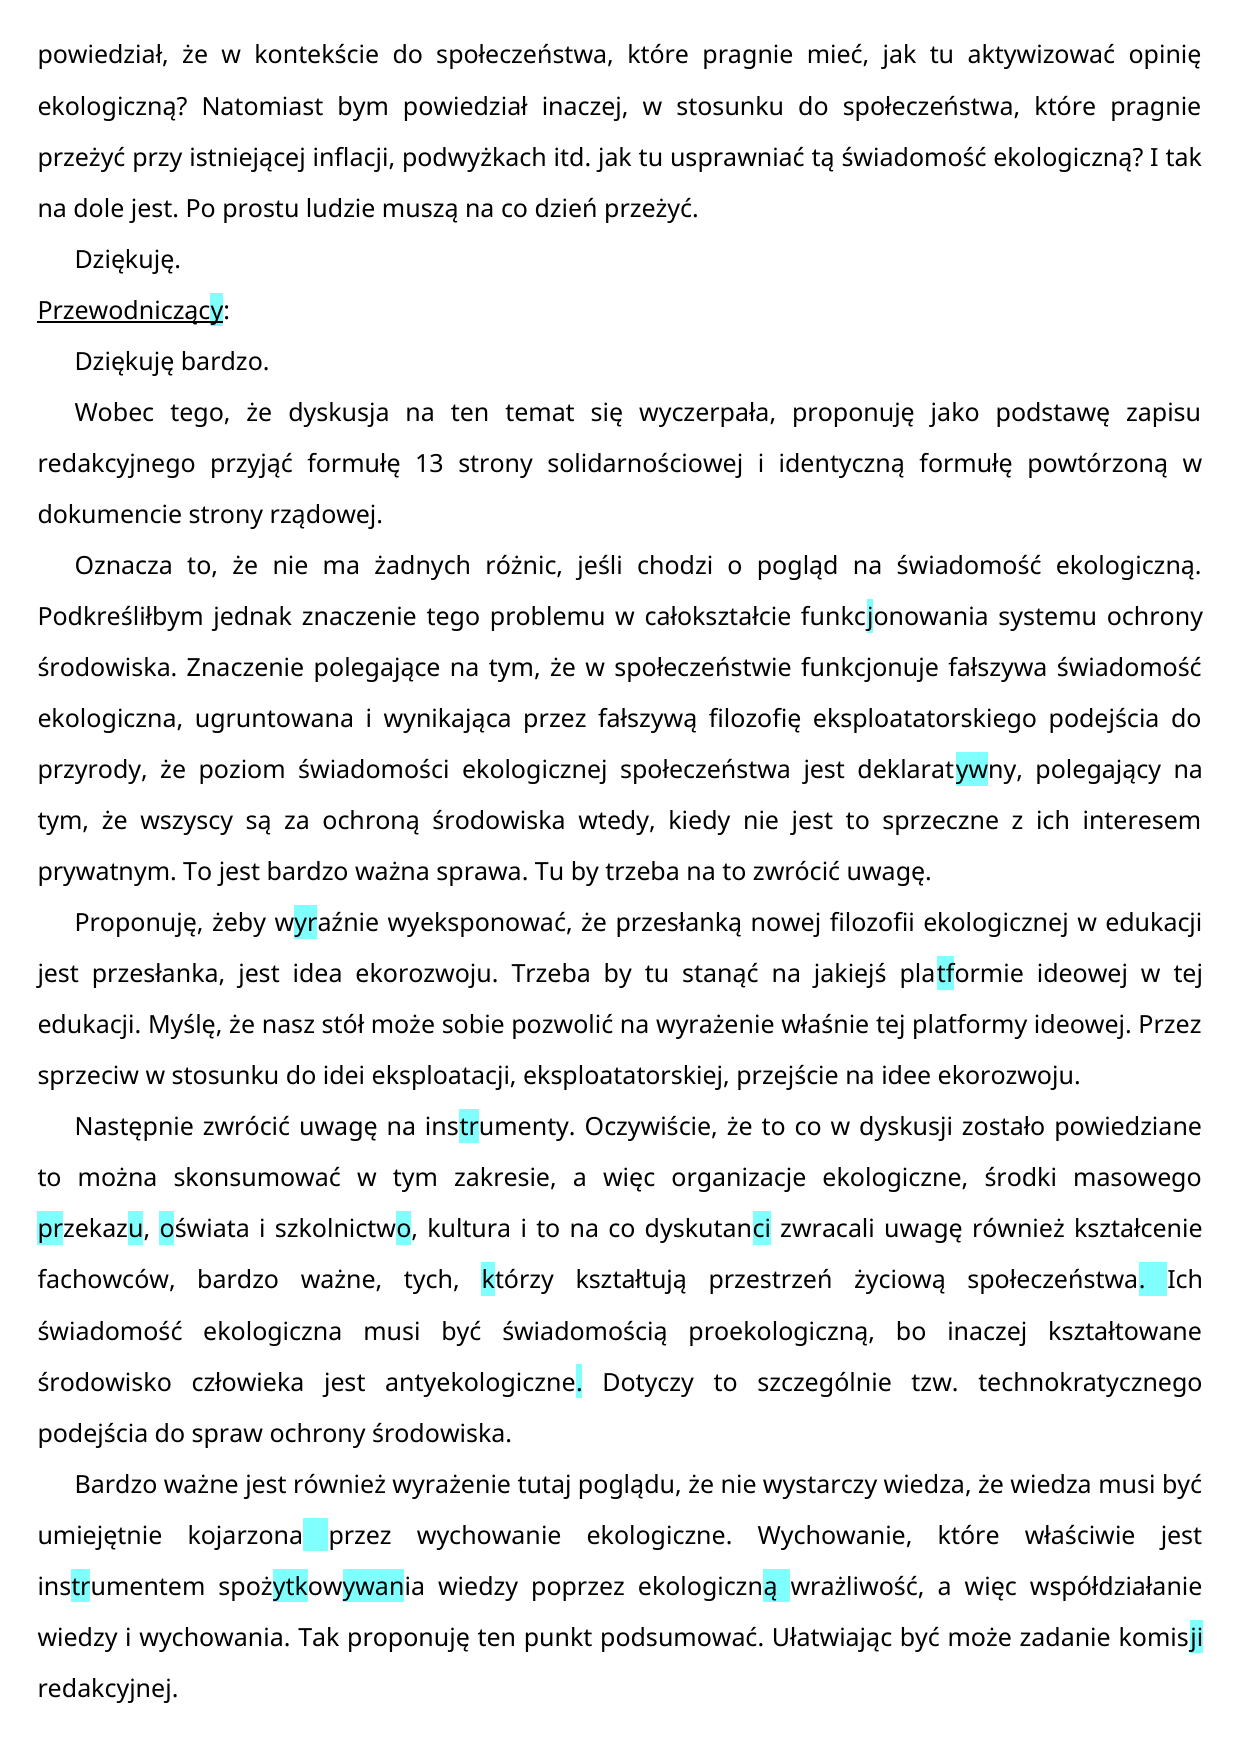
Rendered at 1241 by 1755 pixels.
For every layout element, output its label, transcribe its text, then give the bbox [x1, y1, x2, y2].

text Wobec tego, że dyskusja na ten temat się wyczerpała, proponuję jako podstawę zapisu redakcyjnego przyjąć formułę 13 strony solidarnościowej i identyczną formułę powtórzoną w dokumencie strony rządowej. [37, 394, 1203, 531]
text Proponuję, żeby wyraźnie wyeksponować, że przesłanką nowej filozofii ekologicznej w edukacji jest przesłanka, jest idea ekorozwoju. Trzeba by tu stanąć na jakiejś platformie ideowej w tej edukacji. Myślę, że nasz stół może sobie pozwolić na wyrażenie właśnie tej platformy ideowej. Przez sprzeciw w stosunku do idei eksploatacji, eksploatatorskiej, przejście na idee ekorozwoju. [37, 905, 1203, 1092]
text Dziękuję. [37, 241, 1203, 275]
text Dziękuję bardzo. [37, 343, 1203, 377]
text powiedział, że w kontekście do społeczeństwa, które pragnie mieć, jak tu aktywizować opinię ekologiczną? Natomiast bym powiedział inaczej, w stosunku do społeczeństwa, które pragnie przeżyć przy istniejącej inflacji, podwyżkach itd. jak tu usprawniać tą świadomość ekologiczną? I tak na dole jest. Po prostu ludzie muszą na co dzień przeżyć. [37, 37, 1203, 224]
text Przewodniczący: [37, 292, 1203, 326]
text Bardzo ważne jest również wyrażenie tutaj poglądu, że nie wystarczy wiedza, że wiedza musi być umiejętnie kojarzona przez wychowanie ekologiczne. Wychowanie, które właściwie jest instrumentem spożytkowywania wiedzy poprzez ekologiczną wrażliwość, a więc współdziałanie wiedzy i wychowania. Tak proponuję ten punkt podsumować. Ułatwiając być może zadanie komisji redakcyjnej. [37, 1466, 1203, 1704]
text Następnie zwrócić uwagę na instrumenty. Oczywiście, że to co w dyskusji zostało powiedziane to można skonsumować w tym zakresie, a więc organizacje ekologiczne, środki masowego przekazu, oświata i szkolnictwo, kultura i to na co dyskutanci zwracali uwagę również kształcenie fachowców, bardzo ważne, tych, którzy kształtują przestrzeń życiową społeczeństwa. Ich świadomość ekologiczna musi być świadomością proekologiczną, bo inaczej kształtowane środowisko człowieka jest antyekologiczne. Dotyczy to szczególnie tzw. technokratycznego podejścia do spraw ochrony środowiska. [37, 1109, 1203, 1449]
text Oznacza to, że nie ma żadnych różnic, jeśli chodzi o pogląd na świadomość ekologiczną. Podkreśliłbym jednak znaczenie tego problemu w całokształcie funkcjonowania systemu ochrony środowiska. Znaczenie polegające na tym, że w społeczeństwie funkcjonuje fałszywa świadomość ekologiczna, ugruntowana i wynikająca przez fałszywą filozofię eksploatatorskiego podejścia do przyrody, że poziom świadomości ekologicznej społeczeństwa jest deklaratywny, polegający na tym, że wszyscy są za ochroną środowiska wtedy, kiedy nie jest to sprzeczne z ich interesem prywatnym. To jest bardzo ważna sprawa. Tu by trzeba na to zwrócić uwagę. [37, 548, 1203, 888]
